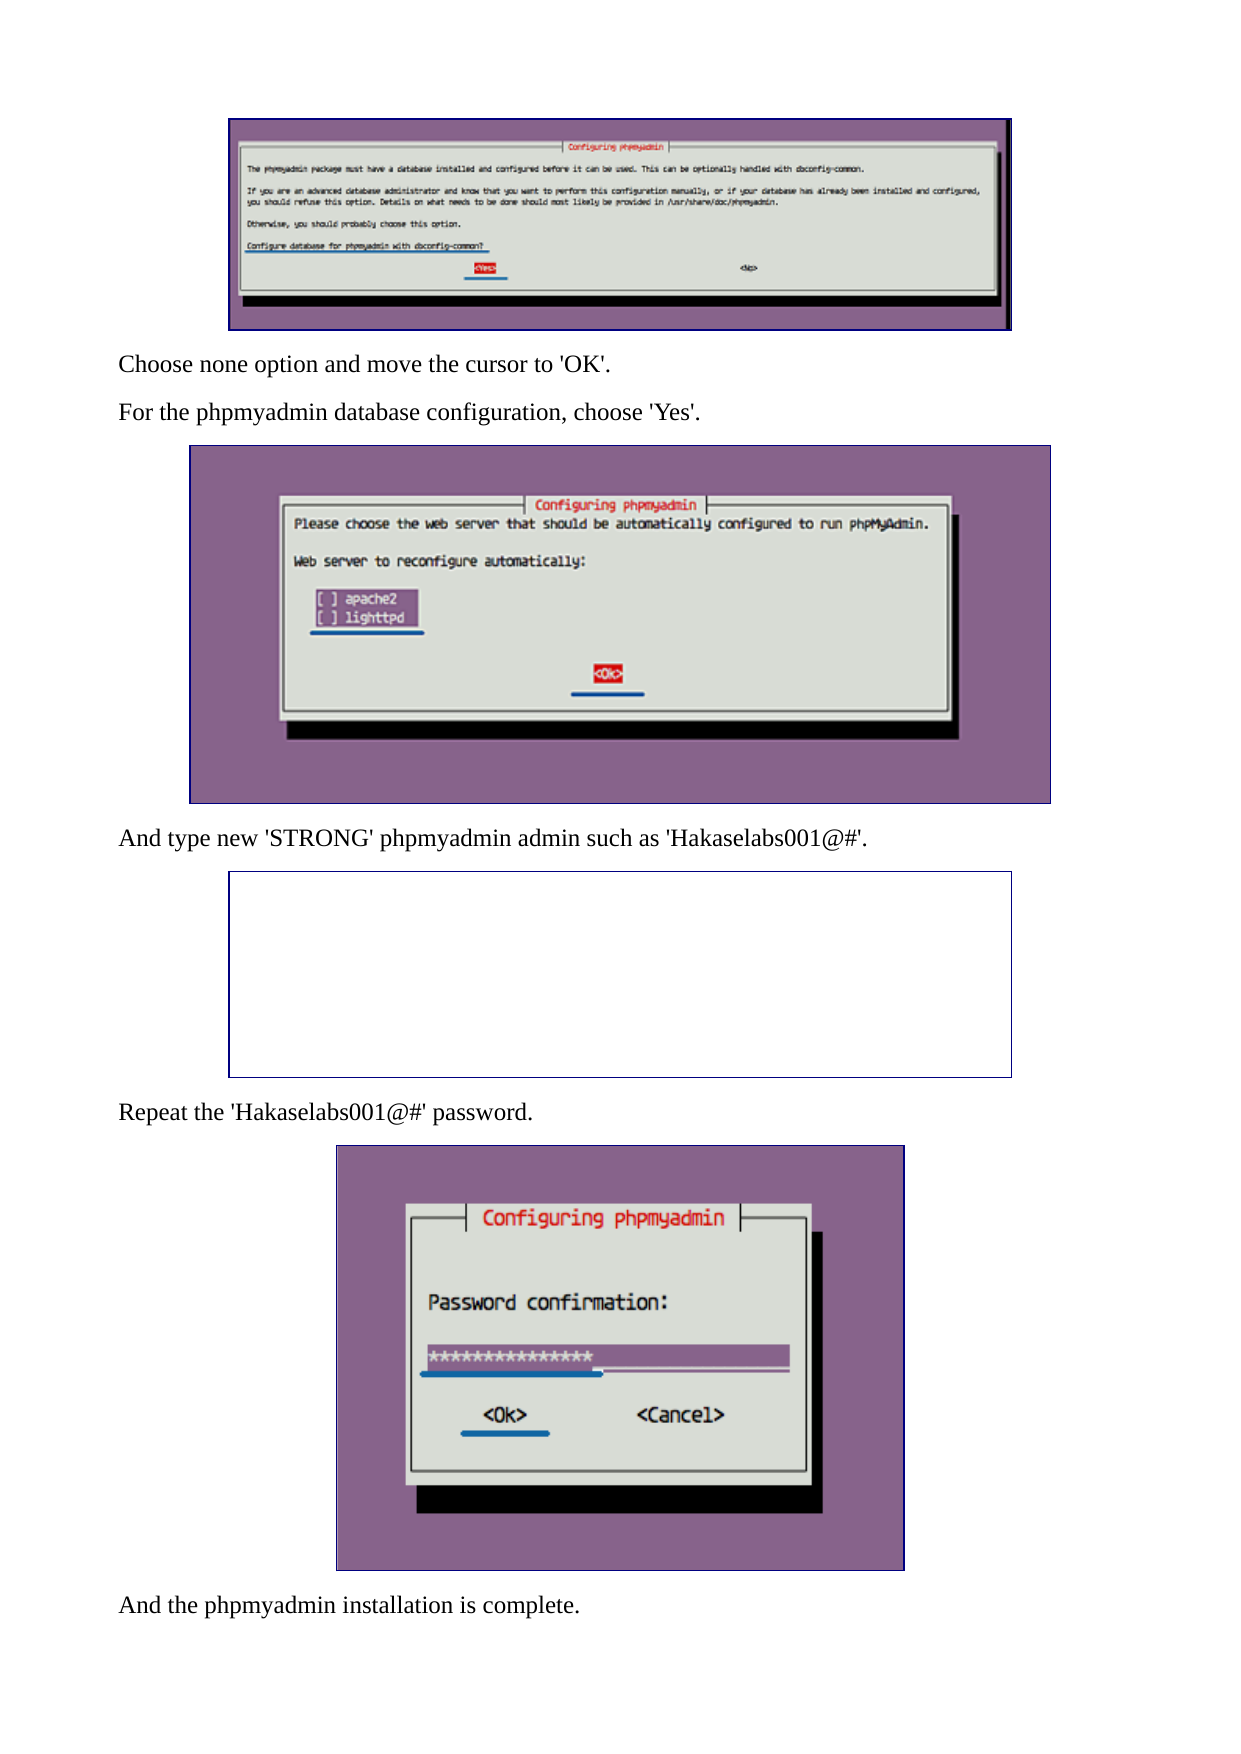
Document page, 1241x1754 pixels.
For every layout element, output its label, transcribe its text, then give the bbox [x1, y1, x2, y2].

text Repeat the 'Hakaselabs001@#' password. [118, 1097, 1122, 1126]
text And the phpmyadmin installation is complete. [118, 1590, 1122, 1619]
text Choose none option and move the cursor to 'OK'. [118, 349, 1122, 378]
text And type new 'STRONG' phpmyadmin admin such as 'Hakaselabs001@#'. [118, 823, 1122, 852]
text For the phpmyadmin database configuration, choose 'Yes'. [118, 397, 1122, 426]
picture [337, 1146, 903, 1570]
picture [230, 120, 1011, 329]
picture [191, 446, 1050, 803]
